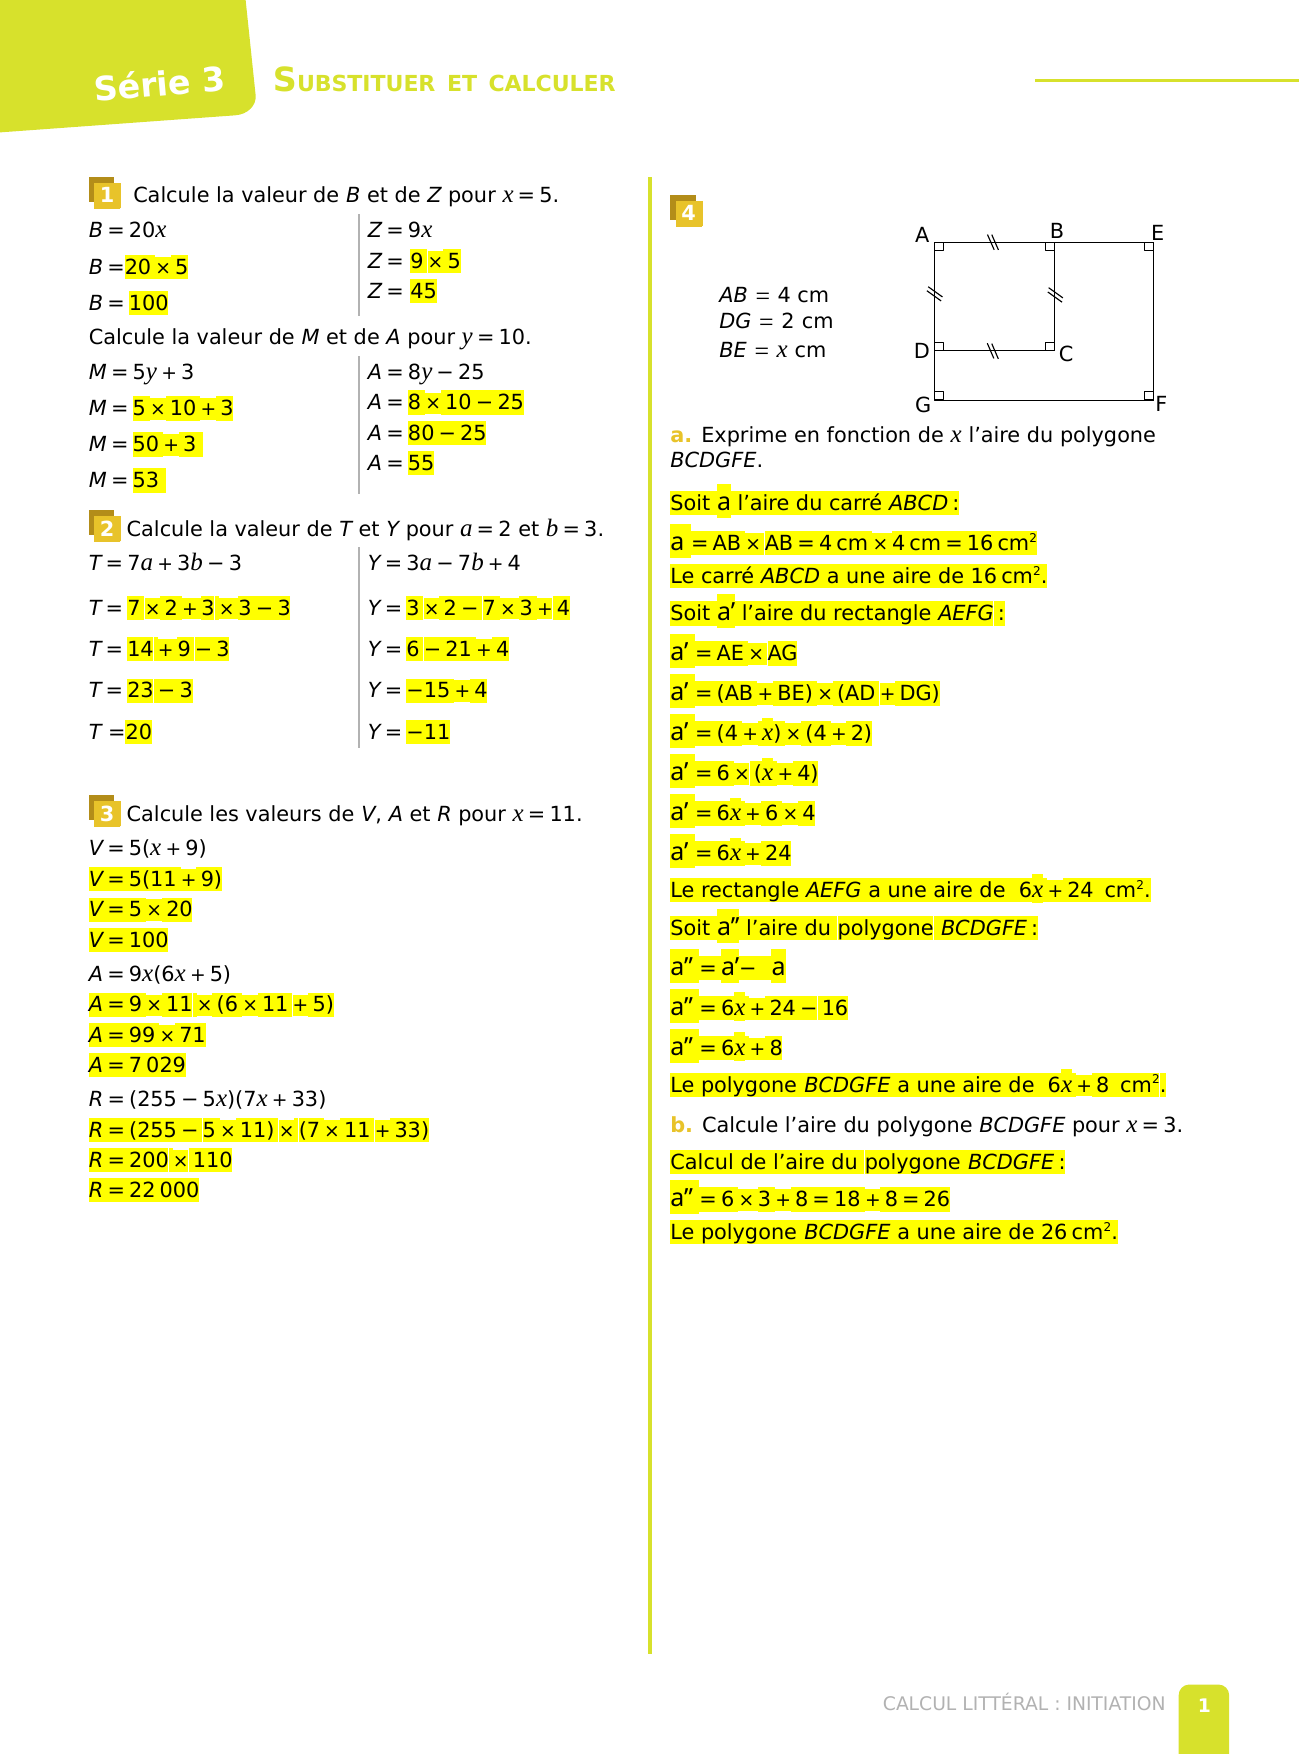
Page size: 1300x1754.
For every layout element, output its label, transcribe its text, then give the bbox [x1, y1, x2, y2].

subtitle Z = 45 [368, 279, 623, 303]
list M = 5 × 10 + 3 [88, 396, 350, 421]
list B =20 × 5 [88, 255, 350, 279]
subtitle a’ = 6 × (x + 4) [670, 754, 1205, 788]
subtitle V = 5(11 + 9) [88, 867, 623, 891]
subtitle a’ = 6x + 6 × 4 [670, 794, 1205, 828]
subtitle T = 7a + 3b − 3 [88, 547, 344, 576]
subtitle R = (255 − 5 × 11) × (7 × 11 + 33) [88, 1118, 623, 1142]
subtitle B = 20x [88, 214, 344, 243]
subtitle a’’ = a’− a [670, 949, 1205, 983]
text Y = 3 × 2 − 7 × 3 + 4 [368, 582, 629, 623]
subtitle Le carré ABCD a une aire de 16 cm2. [670, 564, 1205, 588]
subtitle Calcule la valeur de B et de Z pour x = 5. [114, 177, 629, 208]
subtitle A = 99 × 71 [88, 1023, 623, 1047]
subtitle R = 200 × 110 [88, 1148, 623, 1172]
subtitle A = 7 029 [88, 1053, 623, 1077]
subtitle Calcule la valeur de M et de A pour y = 10. [88, 321, 623, 350]
list Calcule l’aire du polygone BCDGFE pour x = 3. [670, 1109, 1211, 1138]
subtitle Y = 3a − 7b + 4 [368, 547, 623, 576]
subtitle A = 8 × 10 − 25 [368, 390, 623, 415]
subtitle a’ = AE × AG [670, 634, 1205, 668]
subtitle a’ = 6x + 24 [670, 834, 1205, 868]
subtitle Le polygone BCDGFE a une aire de 6x + 8 cm2. [670, 1069, 1205, 1097]
text Y = −15 + 4 [368, 665, 629, 706]
subtitle Z = 9x [368, 214, 623, 243]
subtitle Calcule les valeurs de V, A et R pour x = 11. [114, 795, 629, 827]
subtitle a’’ = 6x + 8 [670, 1029, 1205, 1063]
list M = 50 + 3 [88, 432, 350, 457]
subtitle A = 8y − 25 [368, 356, 623, 384]
text T = 23 − 3 [88, 665, 350, 706]
subtitle Calcul de l’aire du polygone BCDGFE : [670, 1150, 1205, 1174]
subtitle R = (255 − 5x)(7x + 33) [88, 1083, 623, 1112]
list B = 100 [88, 291, 350, 315]
subtitle a’’ = 6x + 24 − 16 [670, 989, 1205, 1023]
subtitle Soit a l’aire du carré ABCD : [670, 484, 1205, 518]
text Y = −11 [368, 706, 629, 747]
subtitle Le rectangle AEFG a une aire de 6x + 24 cm2. [670, 874, 1205, 903]
subtitle Calcule la valeur de T et Y pour a = 2 et b = 3. [114, 510, 629, 541]
list Exprime en fonction de x l’aire du polygone BCDGFE. [670, 419, 1211, 472]
text T = 7 × 2 + 3 × 3 − 3 [88, 582, 350, 623]
subtitle V = 100 [88, 928, 623, 952]
subtitle Le polygone BCDGFE a une aire de 26 cm2. [670, 1220, 1205, 1244]
subtitle M = 5y + 3 [88, 356, 344, 384]
text T = 14 + 9 − 3 [88, 623, 350, 665]
subtitle R = 22 000 [88, 1178, 623, 1202]
subtitle Z = 9 × 5 [368, 249, 623, 273]
subtitle a’ = (4 + x) × (4 + 2) [670, 714, 1205, 748]
subtitle A = 9x(6x + 5) [88, 958, 623, 987]
subtitle A = 9 × 11 × (6 × 11 + 5) [88, 992, 623, 1017]
text Y = 6 − 21 + 4 [368, 623, 629, 665]
subtitle V = 5(x + 9) [88, 832, 623, 861]
text T =20 [88, 706, 350, 747]
subtitle Soit a’ l’aire du rectangle AEFG : [670, 594, 1205, 628]
subtitle a’ = (AB + BE) × (AD + DG) [670, 674, 1205, 708]
subtitle a’’ = 6 × 3 + 8 = 18 + 8 = 26 [670, 1180, 1205, 1214]
subtitle A = 55 [368, 451, 623, 475]
subtitle Soit a’’ l’aire du polygone BCDGFE : [670, 909, 1205, 943]
subtitle A = 80 − 25 [368, 421, 623, 445]
subtitle V = 5 × 20 [88, 897, 623, 922]
list M = 53 [88, 468, 350, 493]
subtitle a = AB × AB = 4 cm × 4 cm = 16 cm2 [670, 524, 1205, 558]
